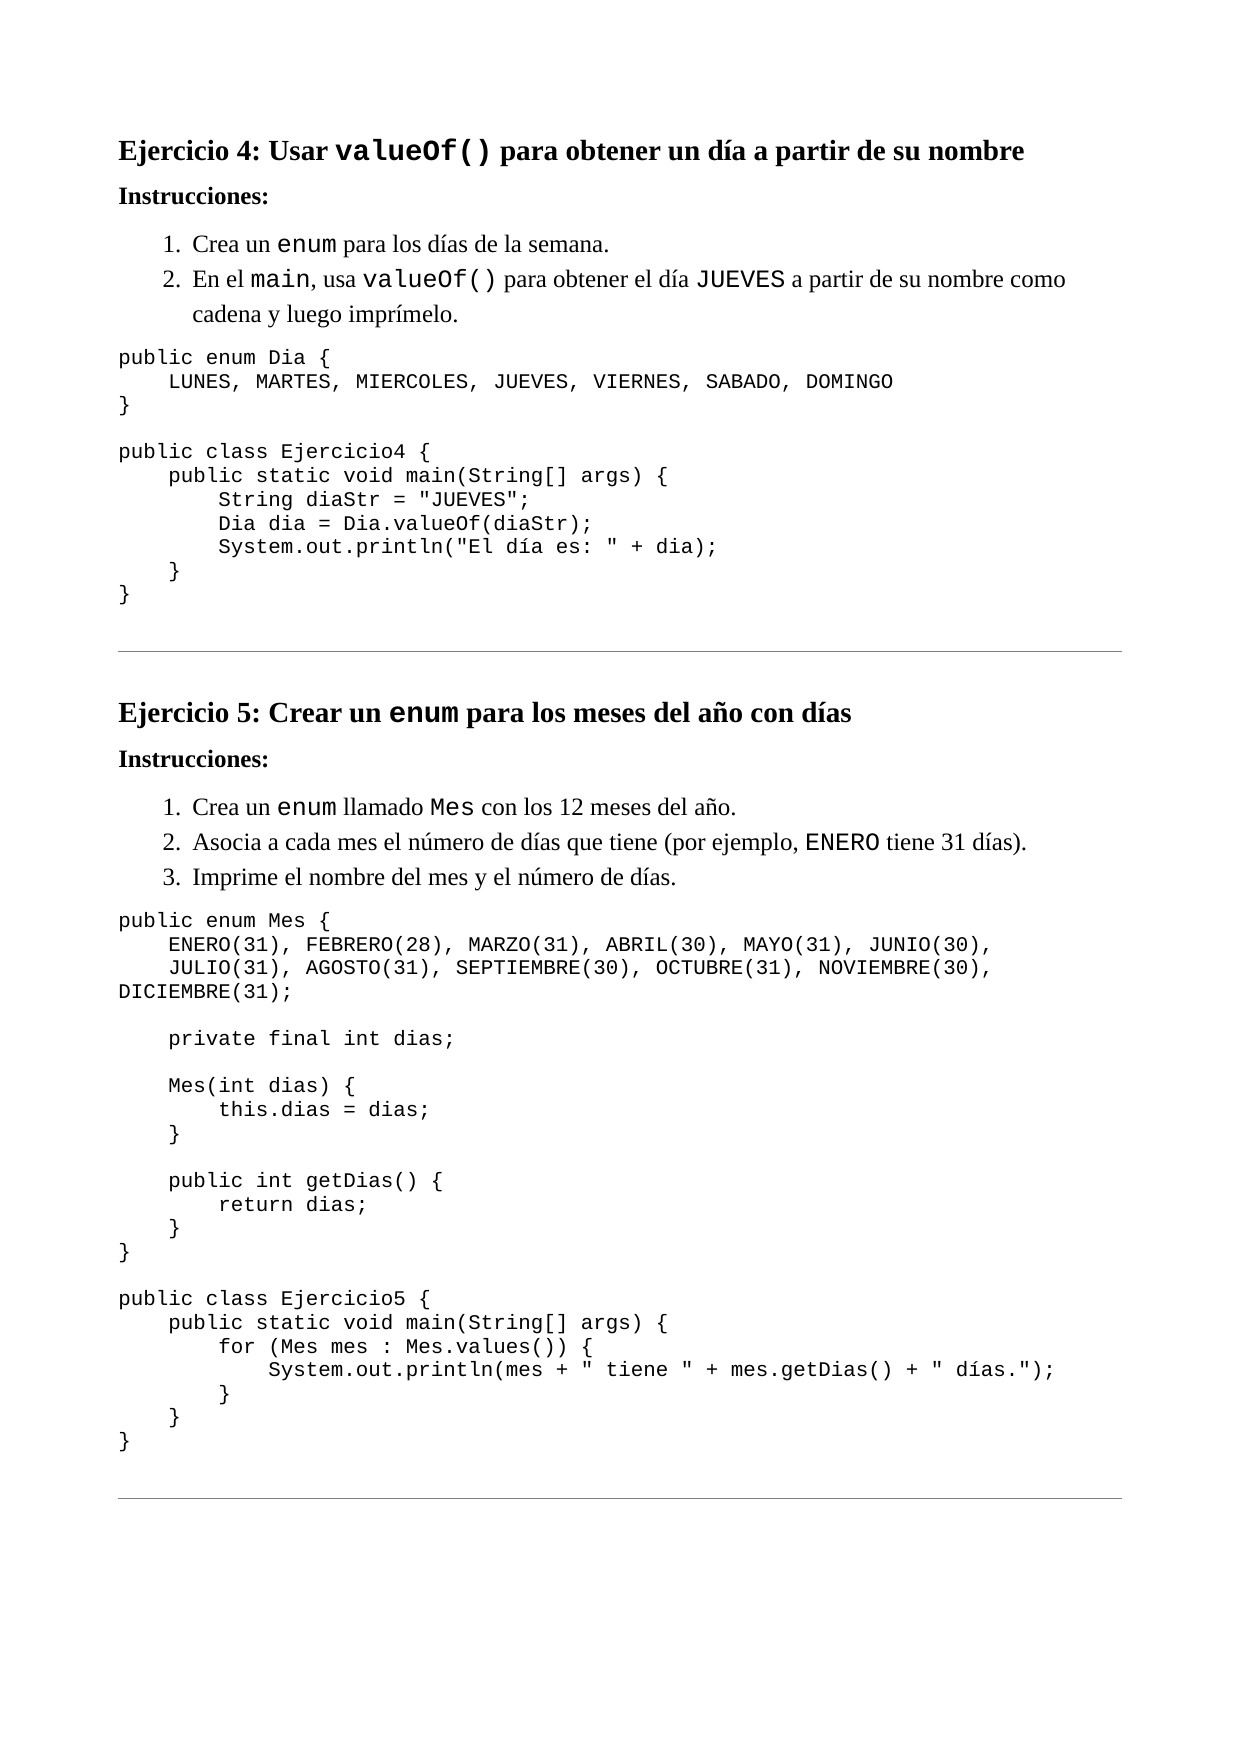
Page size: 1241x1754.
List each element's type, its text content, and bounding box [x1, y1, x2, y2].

text } [118, 560, 1122, 583]
list En el main, usa valueOf() para obtener el día JUEVES a partir de su nombre como cadena y luego imprímelo. [162, 264, 1122, 328]
text Mes(int dias) { [118, 1076, 1122, 1099]
text public class Ejercicio4 { [118, 442, 1122, 465]
text System.out.println("El día es: " + dia); [118, 536, 1122, 560]
text Instrucciones: [118, 181, 1122, 210]
text for (Mes mes : Mes.values()) { [118, 1336, 1122, 1359]
text this.dias = dias; [118, 1099, 1122, 1123]
text } [118, 1407, 1122, 1430]
text } [118, 1123, 1122, 1146]
text JULIO(31), AGOSTO(31), SEPTIEMBRE(30), OCTUBRE(31), NOVIEMBRE(30), DICIEMBRE(31); [118, 957, 1122, 1004]
text } [118, 583, 1122, 607]
text } [118, 1430, 1122, 1454]
subtitle Ejercicio 5: Crear un enum para los meses del año con días [118, 695, 1122, 731]
text System.out.println(mes + " tiene " + mes.getDias() + " días."); [118, 1359, 1122, 1383]
text Instrucciones: [118, 744, 1122, 773]
text public static void main(String[] args) { [118, 465, 1122, 489]
list Imprime el nombre del mes y el número de días. [162, 862, 1122, 891]
text String diaStr = "JUEVES"; [118, 489, 1122, 512]
list Crea un enum para los días de la semana. [162, 229, 1122, 260]
text public class Ejercicio5 { [118, 1288, 1122, 1312]
text public enum Dia { [118, 347, 1122, 371]
text public int getDias() { [118, 1170, 1122, 1194]
text return dias; [118, 1194, 1122, 1217]
text public enum Mes { [118, 910, 1122, 934]
text } [118, 1217, 1122, 1241]
list Crea un enum llamado Mes con los 12 meses del año. [162, 792, 1122, 822]
text } [118, 394, 1122, 418]
text Dia dia = Dia.valueOf(diaStr); [118, 512, 1122, 536]
subtitle Ejercicio 4: Usar valueOf() para obtener un día a partir de su nombre [118, 133, 1122, 169]
text } [118, 1241, 1122, 1265]
text ENERO(31), FEBRERO(28), MARZO(31), ABRIL(30), MAYO(31), JUNIO(30), [118, 934, 1122, 957]
text public static void main(String[] args) { [118, 1312, 1122, 1336]
text LUNES, MARTES, MIERCOLES, JUEVES, VIERNES, SABADO, DOMINGO [118, 371, 1122, 394]
text private final int dias; [118, 1028, 1122, 1052]
list Asocia a cada mes el número de días que tiene (por ejemplo, ENERO tiene 31 días). [162, 827, 1122, 858]
text } [118, 1383, 1122, 1407]
